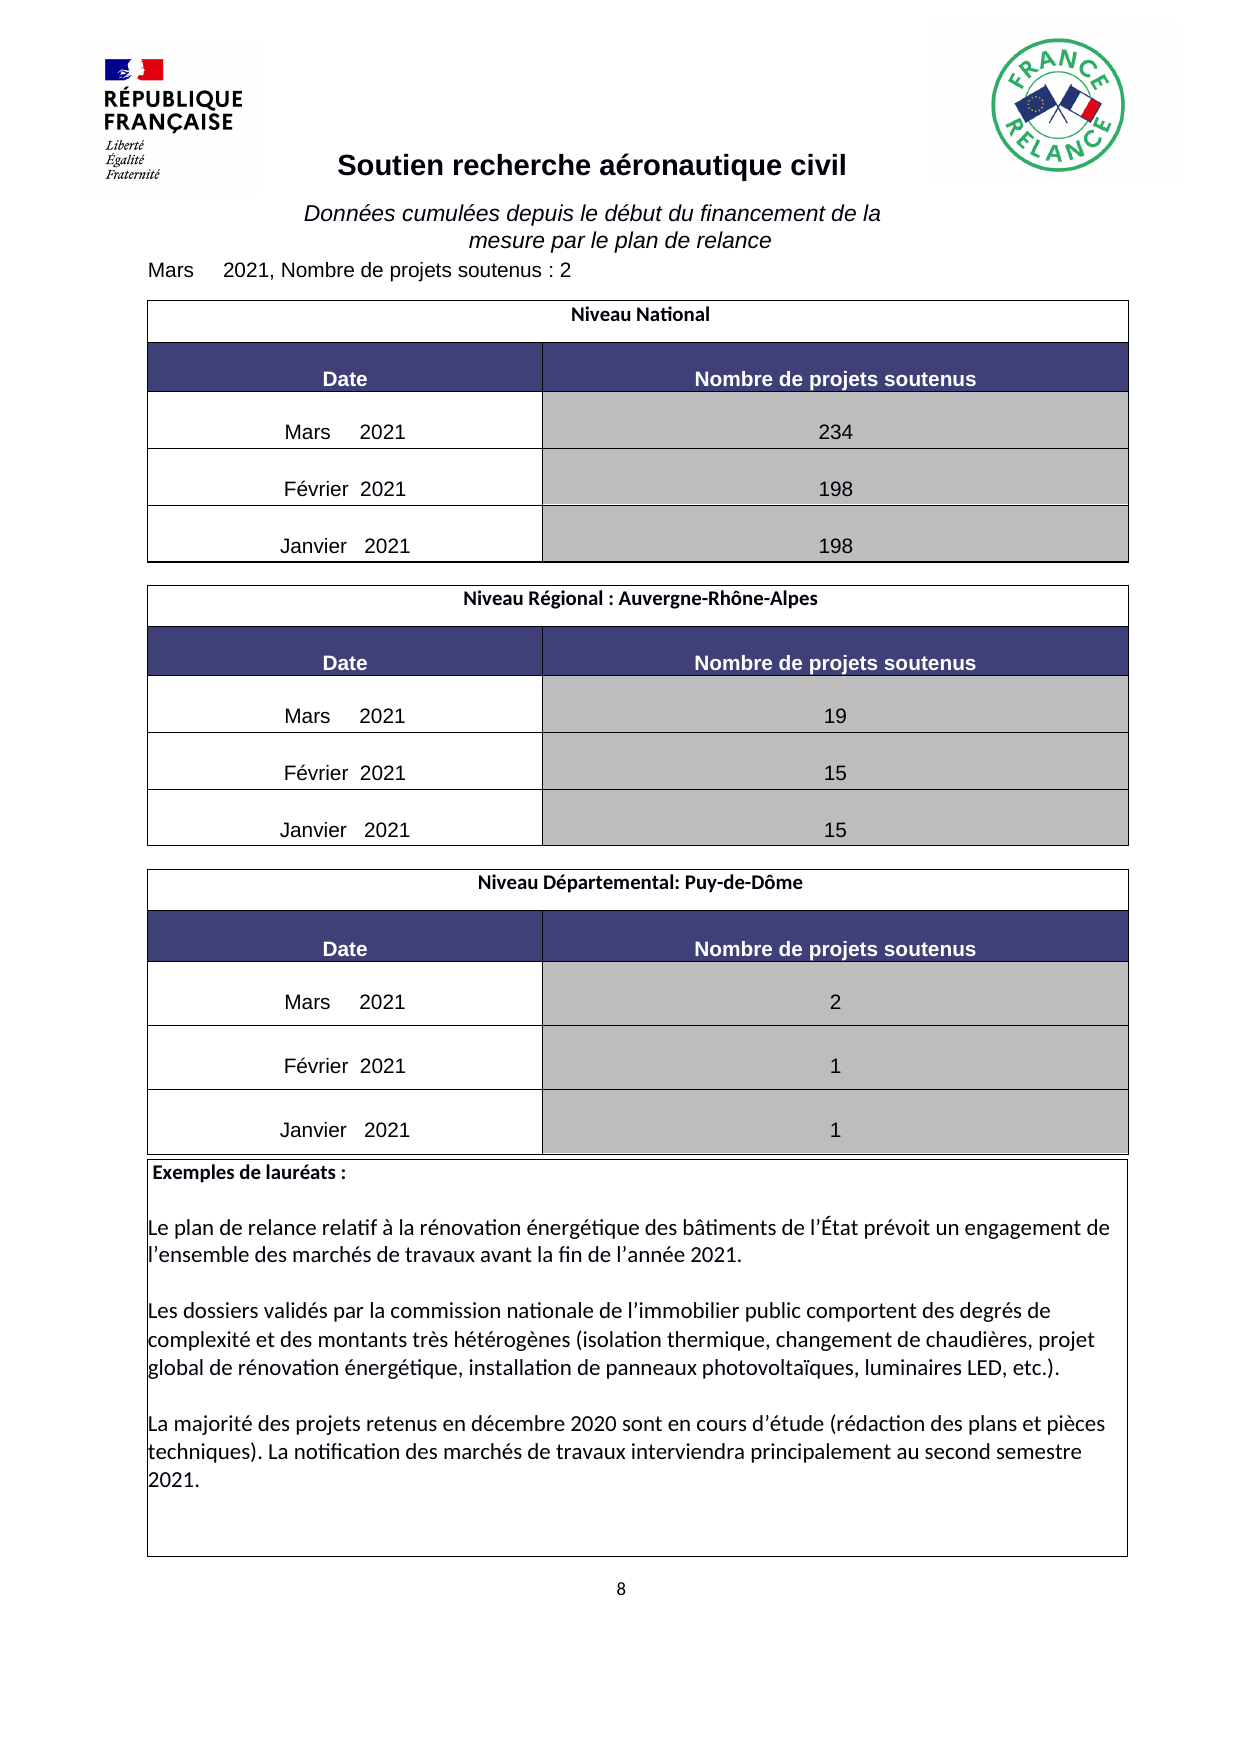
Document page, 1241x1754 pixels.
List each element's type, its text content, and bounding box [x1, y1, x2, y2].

table_cell Date [148, 627, 542, 675]
table_cell Février 2021 [148, 733, 542, 789]
table_cell Février 2021 [148, 449, 542, 504]
table_cell 198 [543, 506, 1128, 561]
table_cell 15 [543, 733, 1128, 789]
table_header Niveau Départemental: Puy-de-Dôme [148, 870, 1128, 910]
table_header Niveau National [148, 301, 1128, 342]
table_cell Mars 2021 [148, 676, 542, 732]
table_cell 2 [543, 962, 1128, 1025]
table_cell Date [148, 343, 542, 391]
text Le plan de relance relatif à la rénovation énergétique des bâtiments de l’État prévoit un engagement de l’ensemble des marchés de travaux avant la fin de l’année 2021. [148, 1213, 1128, 1269]
table_cell Mars 2021 [148, 392, 542, 448]
picture [926, 17, 1189, 185]
table_cell Nombre de projets soutenus [543, 911, 1128, 961]
table_cell 1 [543, 1090, 1128, 1153]
table_cell 15 [543, 790, 1128, 845]
text Soutien recherche aéronautique civil [263, 148, 926, 181]
table_cell Nombre de projets soutenus [543, 343, 1128, 391]
table_cell 1 [543, 1026, 1128, 1089]
picture [84, 39, 263, 200]
text Mars 2021, Nombre de projets soutenus : 2 [148, 258, 1093, 282]
table_cell Nombre de projets soutenus [543, 627, 1128, 675]
table_cell Janvier 2021 [148, 790, 542, 845]
table_header Niveau Régional : Auvergne-Rhône-Alpes [148, 586, 1128, 626]
table_cell Janvier 2021 [148, 1090, 542, 1153]
text Données cumulées depuis le début du financement de la mesure par le plan de relance [148, 200, 1093, 253]
table_cell Février 2021 [148, 1026, 542, 1089]
table_cell Date [148, 911, 542, 961]
text La majorité des projets retenus en décembre 2020 sont en cours d’étude (rédaction des plans et pièces techniques). La notification des marchés de travaux interviendra principalement au second semestre 2021. [148, 1409, 1128, 1493]
text Les dossiers validés par la commission nationale de l’immobilier public comportent des degrés de complexité et des montants très hétérogènes (isolation thermique, changement de chaudières, projet global de rénovation énergétique, installation de panneaux photovoltaïques, luminaires LED, etc.). [148, 1297, 1128, 1381]
text Exemples de lauréats : [148, 1159, 1128, 1184]
table_cell 19 [543, 676, 1128, 732]
table_cell Janvier 2021 [148, 506, 542, 561]
table_cell Mars 2021 [148, 962, 542, 1025]
table_cell 234 [543, 392, 1128, 448]
table_cell 198 [543, 449, 1128, 504]
text 8 [0, 1577, 1238, 1600]
